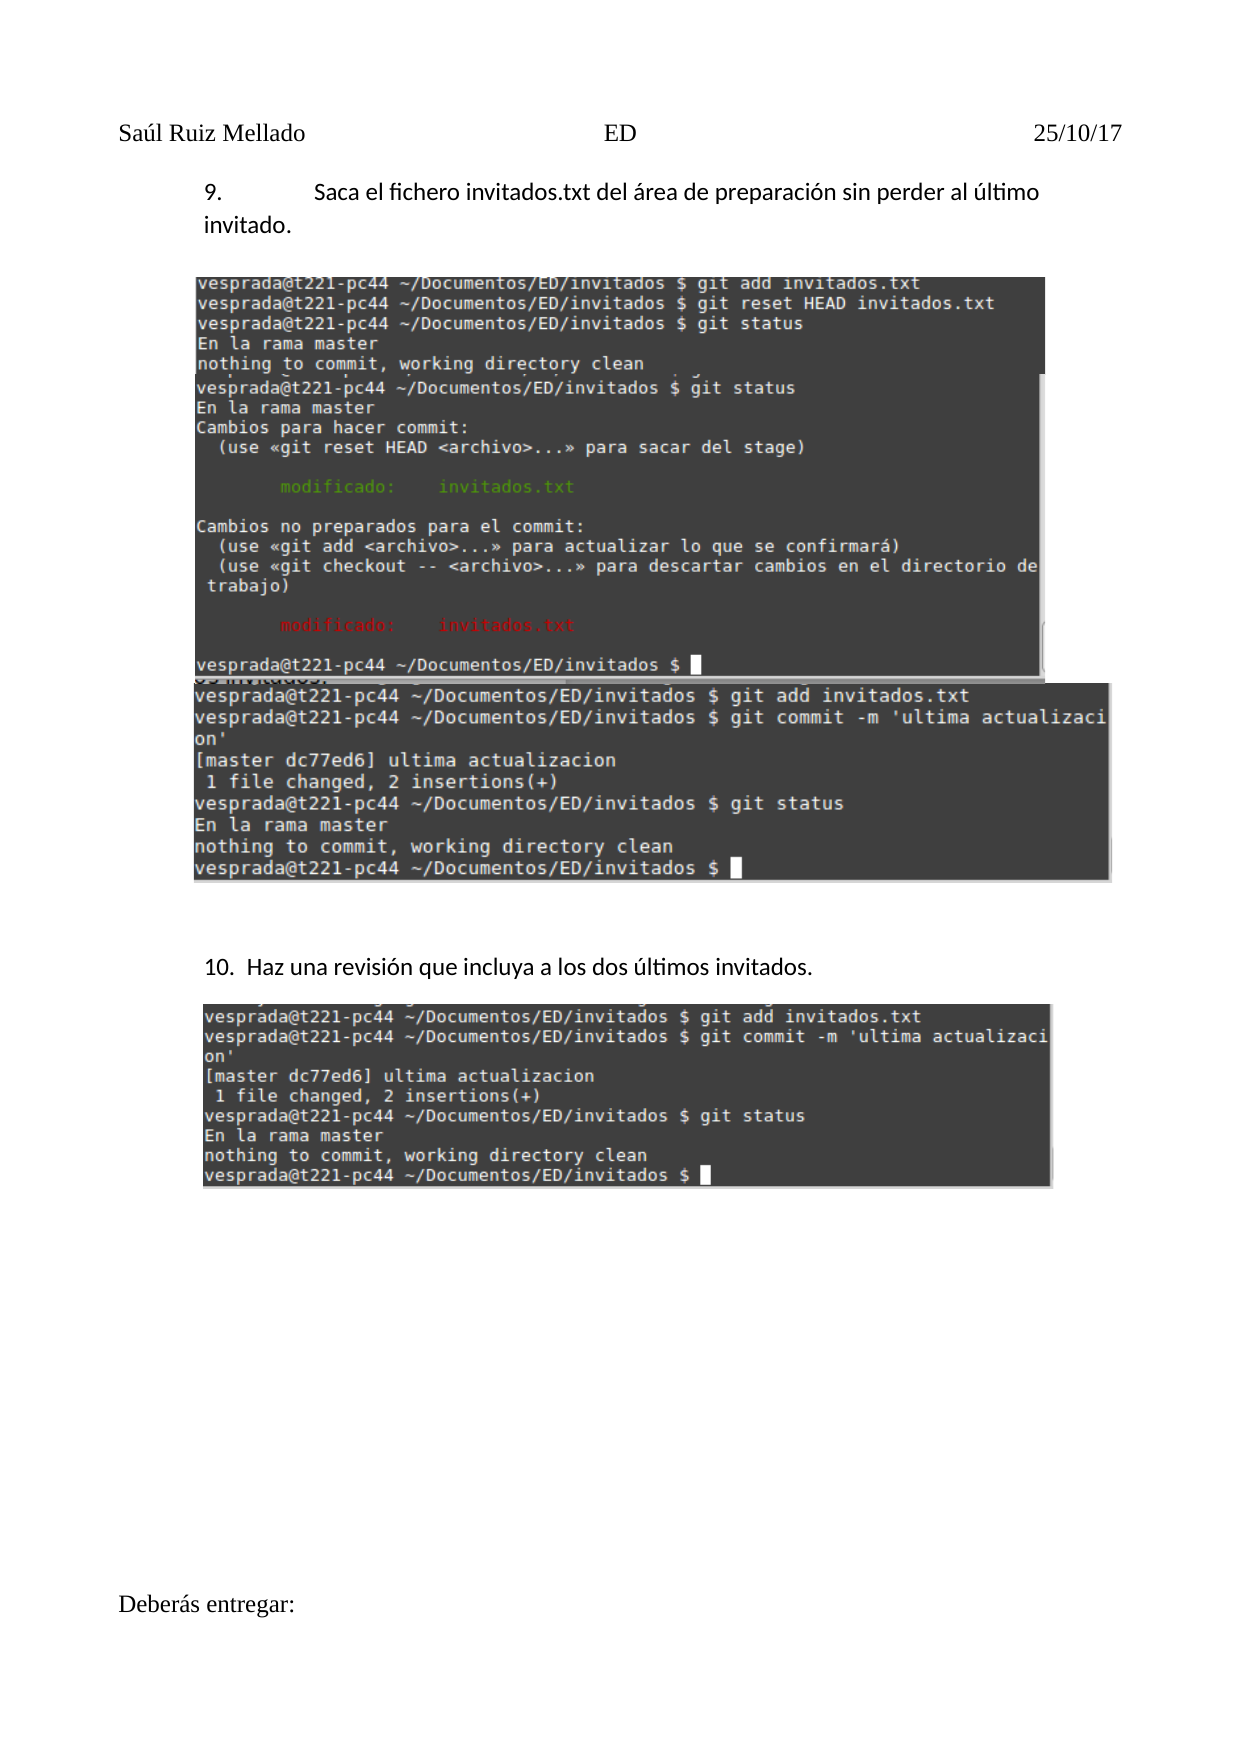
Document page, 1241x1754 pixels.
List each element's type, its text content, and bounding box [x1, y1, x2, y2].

picture [203, 1004, 1054, 1189]
list Saca el fichero invitados.txt del área de preparación sin perder al último invitado. [204, 176, 1054, 240]
list Haz una revisión que incluya a los dos últimos invitados. [204, 951, 1122, 981]
picture [193, 277, 1113, 883]
text Deberás entregar: [118, 1589, 1122, 1618]
